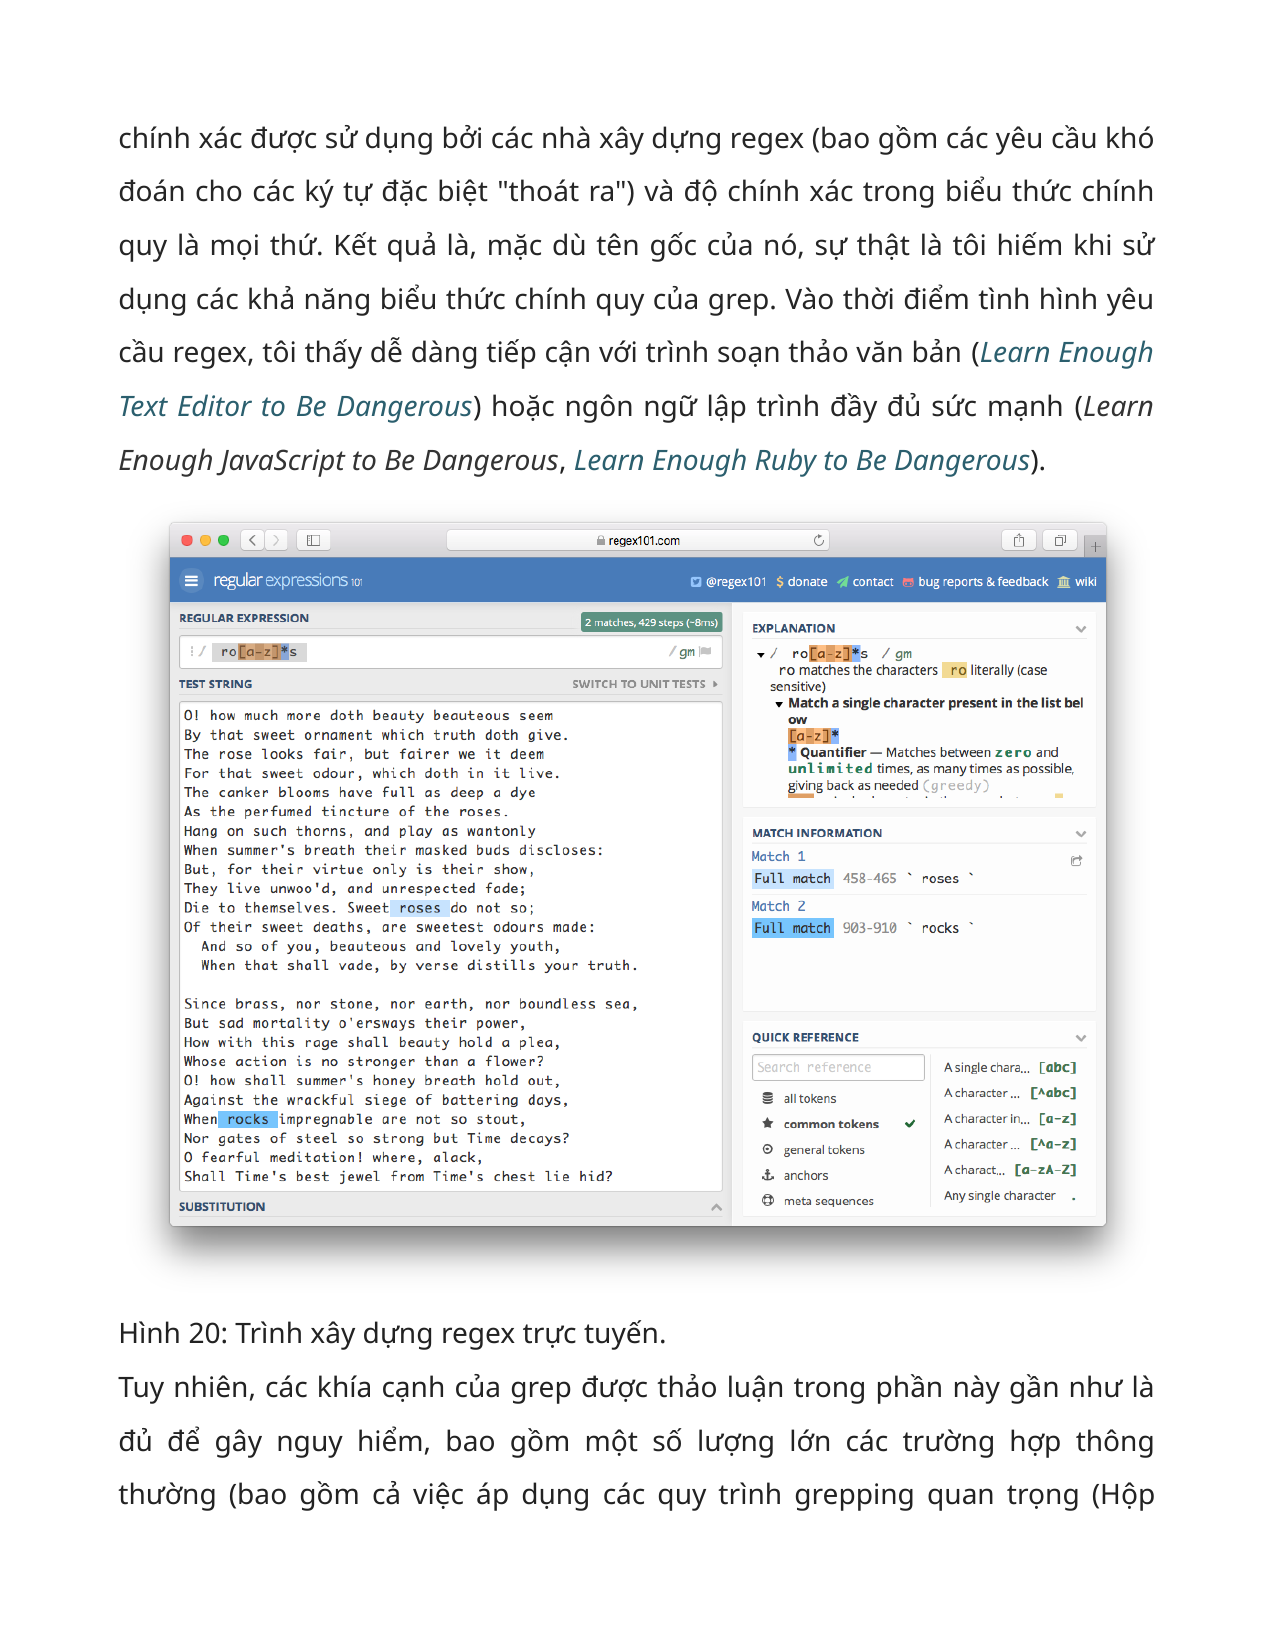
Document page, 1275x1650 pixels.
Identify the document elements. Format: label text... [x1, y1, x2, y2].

text Tuy nhiên, các khía cạnh của grep được thảo luận trong phần này gần như là đủ để gây nguy hiểm, bao gồm một số lượng lớn các trường hợp thông thường (bao gồm cả việc áp dụng các quy trình grepping quan trọng (Hộp [118, 1367, 1157, 1513]
text chính xác được sử dụng bởi các nhà xây dựng regex (bao gồm các yêu cầu khó đoán cho các ký tự đặc biệt "thoát ra") và độ chính xác trong biểu thức chính quy là mọi thứ. Kết quả là, mặc dù tên gốc của nó, sự thật là tôi hiếm khi sử dụng các khả năng biểu thức chính quy của grep. Vào thời điểm tình hình yêu cầu regex, tôi thấy dễ dàng tiếp cận với trình soạn thảo văn bản (Learn Enough Text Editor to Be Dangerous) hoặc ngôn ngữ lập trình đầy đủ sức mạnh (Learn Enough JavaScript to Be Dangerous, Learn Enough Ruby to Be Dangerous). [118, 118, 1157, 478]
picture [118, 493, 1157, 1299]
text Hình 20: Trình xây dựng regex trực tuyến. [118, 1299, 1157, 1352]
